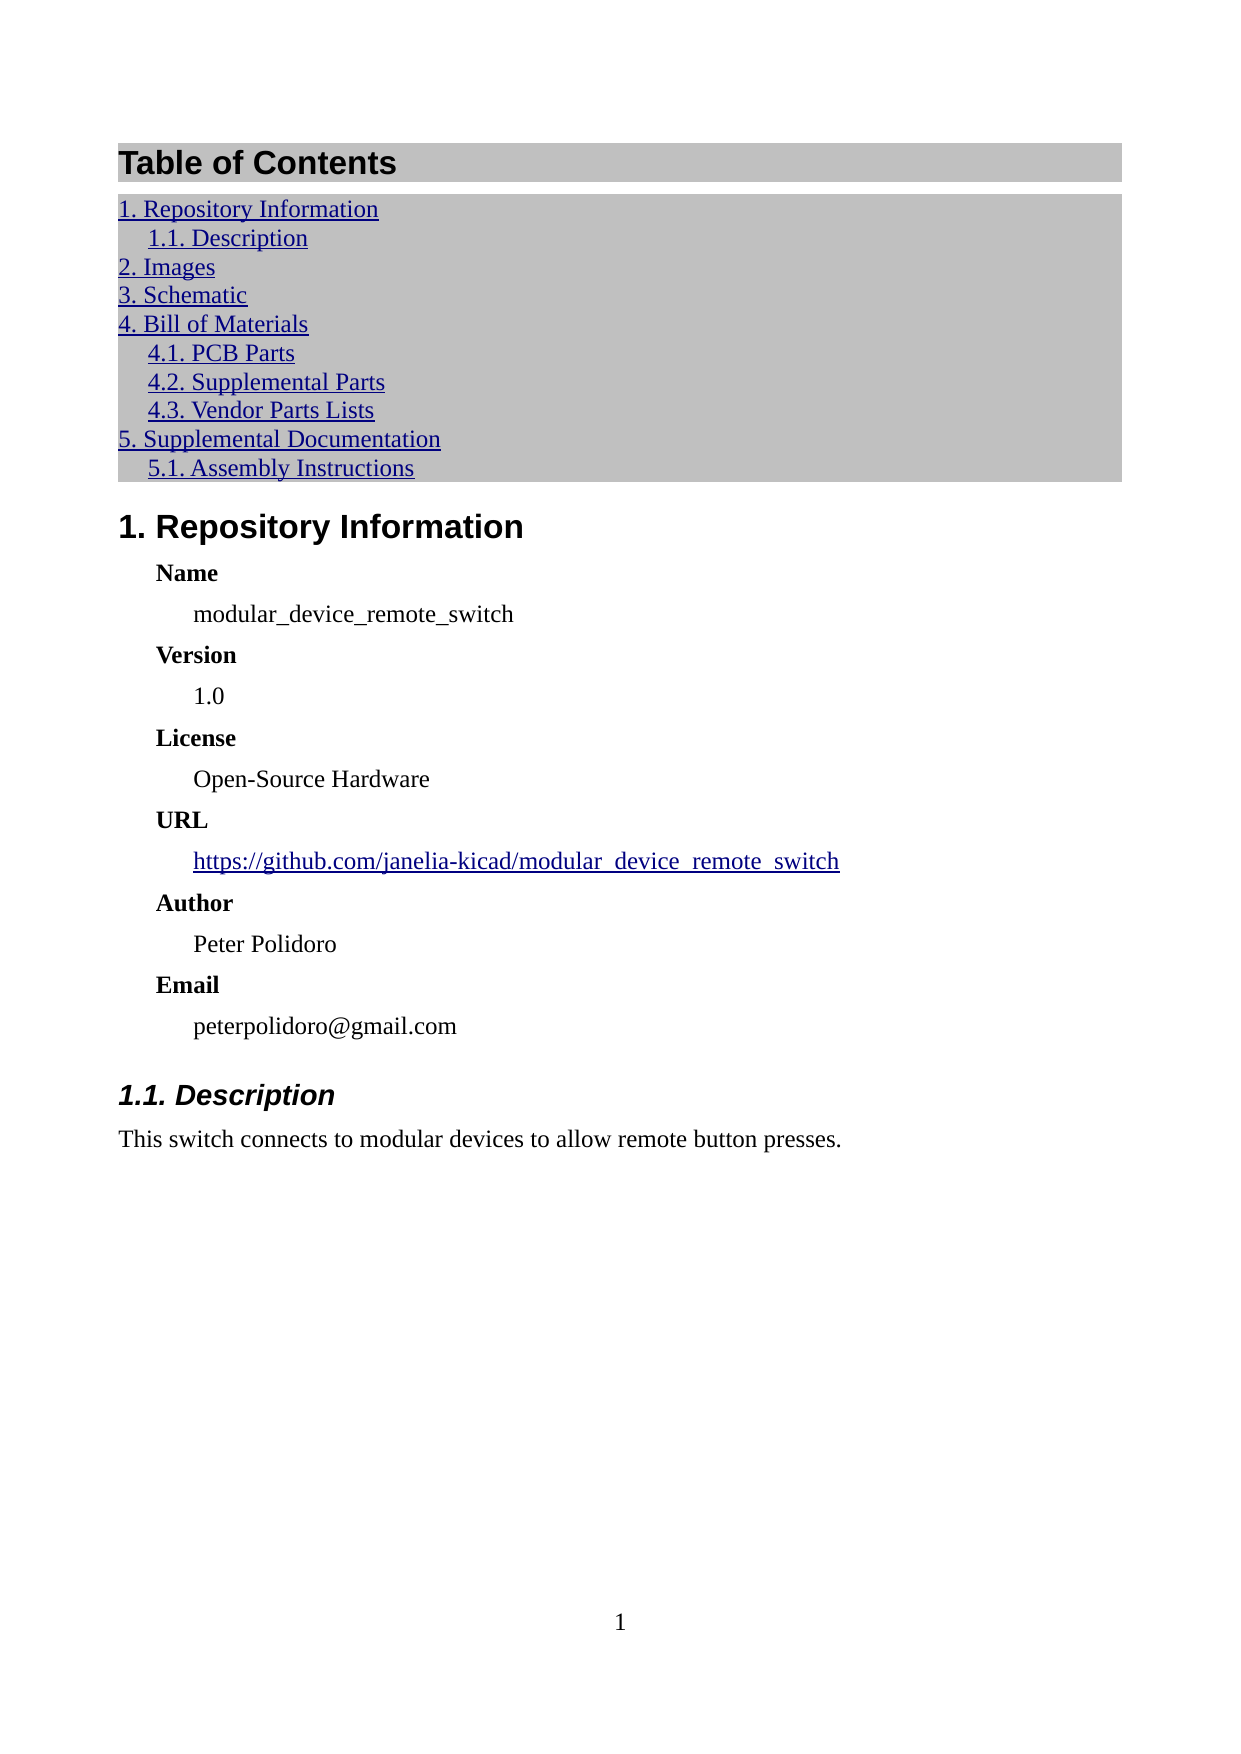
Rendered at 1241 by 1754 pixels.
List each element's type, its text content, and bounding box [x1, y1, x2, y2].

text 4. Bill of Materials [118, 309, 1122, 338]
text 4.1. PCB Parts [148, 338, 1122, 367]
list Name [118, 558, 1122, 586]
list License [118, 723, 1122, 751]
subtitle Description [118, 1078, 1122, 1111]
list Peter Polidoro [118, 929, 1122, 958]
list peterpolidoro@gmail.com [118, 1011, 1122, 1040]
subtitle Table of Contents [118, 143, 1122, 182]
list Email [118, 970, 1122, 999]
list https://github.com/janelia-kicad/modular_device_remote_switch [118, 846, 1122, 875]
text 1. Repository Information [118, 194, 1122, 223]
list Author [118, 888, 1122, 916]
text 4.3. Vendor Parts Lists [148, 395, 1122, 424]
text 3. Schematic [118, 280, 1122, 309]
list URL [118, 805, 1122, 834]
text 5.1. Assembly Instructions [148, 453, 1122, 482]
list Open-Source Hardware [118, 764, 1122, 793]
text 4.2. Supplemental Parts [148, 367, 1122, 395]
list Version [118, 640, 1122, 669]
text 5. Supplemental Documentation [118, 424, 1122, 453]
subtitle Repository Information [118, 507, 1122, 545]
list 1.0 [118, 681, 1122, 710]
text 2. Images [118, 252, 1122, 280]
text This switch connects to modular devices to allow remote button presses. [118, 1124, 1122, 1152]
list modular_device_remote_switch [118, 599, 1122, 628]
text 1.1. Description [148, 223, 1122, 252]
